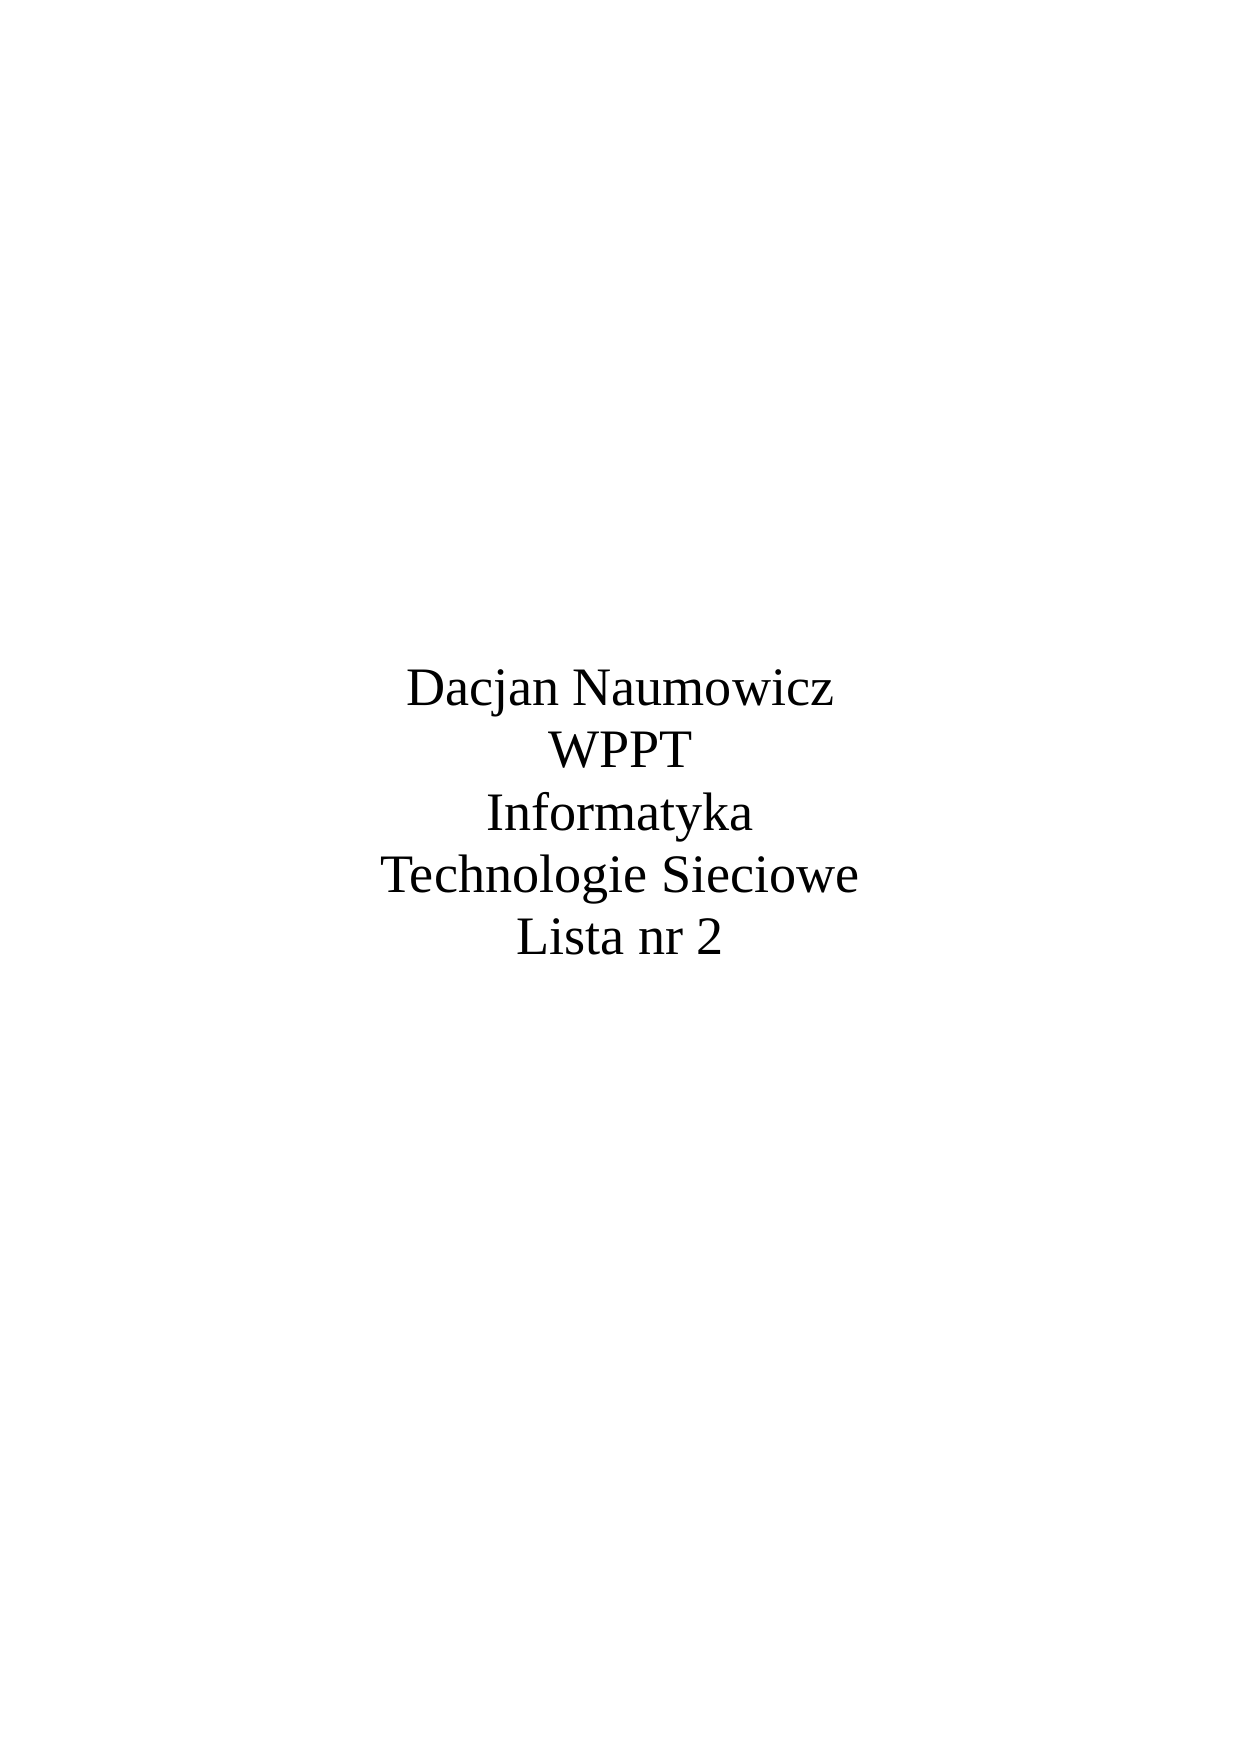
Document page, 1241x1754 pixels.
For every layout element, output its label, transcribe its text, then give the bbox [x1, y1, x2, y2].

text Lista nr 2 [118, 904, 1122, 966]
text Dacjan Naumowicz [118, 655, 1122, 717]
text WPPT [118, 717, 1122, 779]
text Informatyka [118, 779, 1122, 842]
text Technologie Sieciowe [118, 842, 1122, 904]
